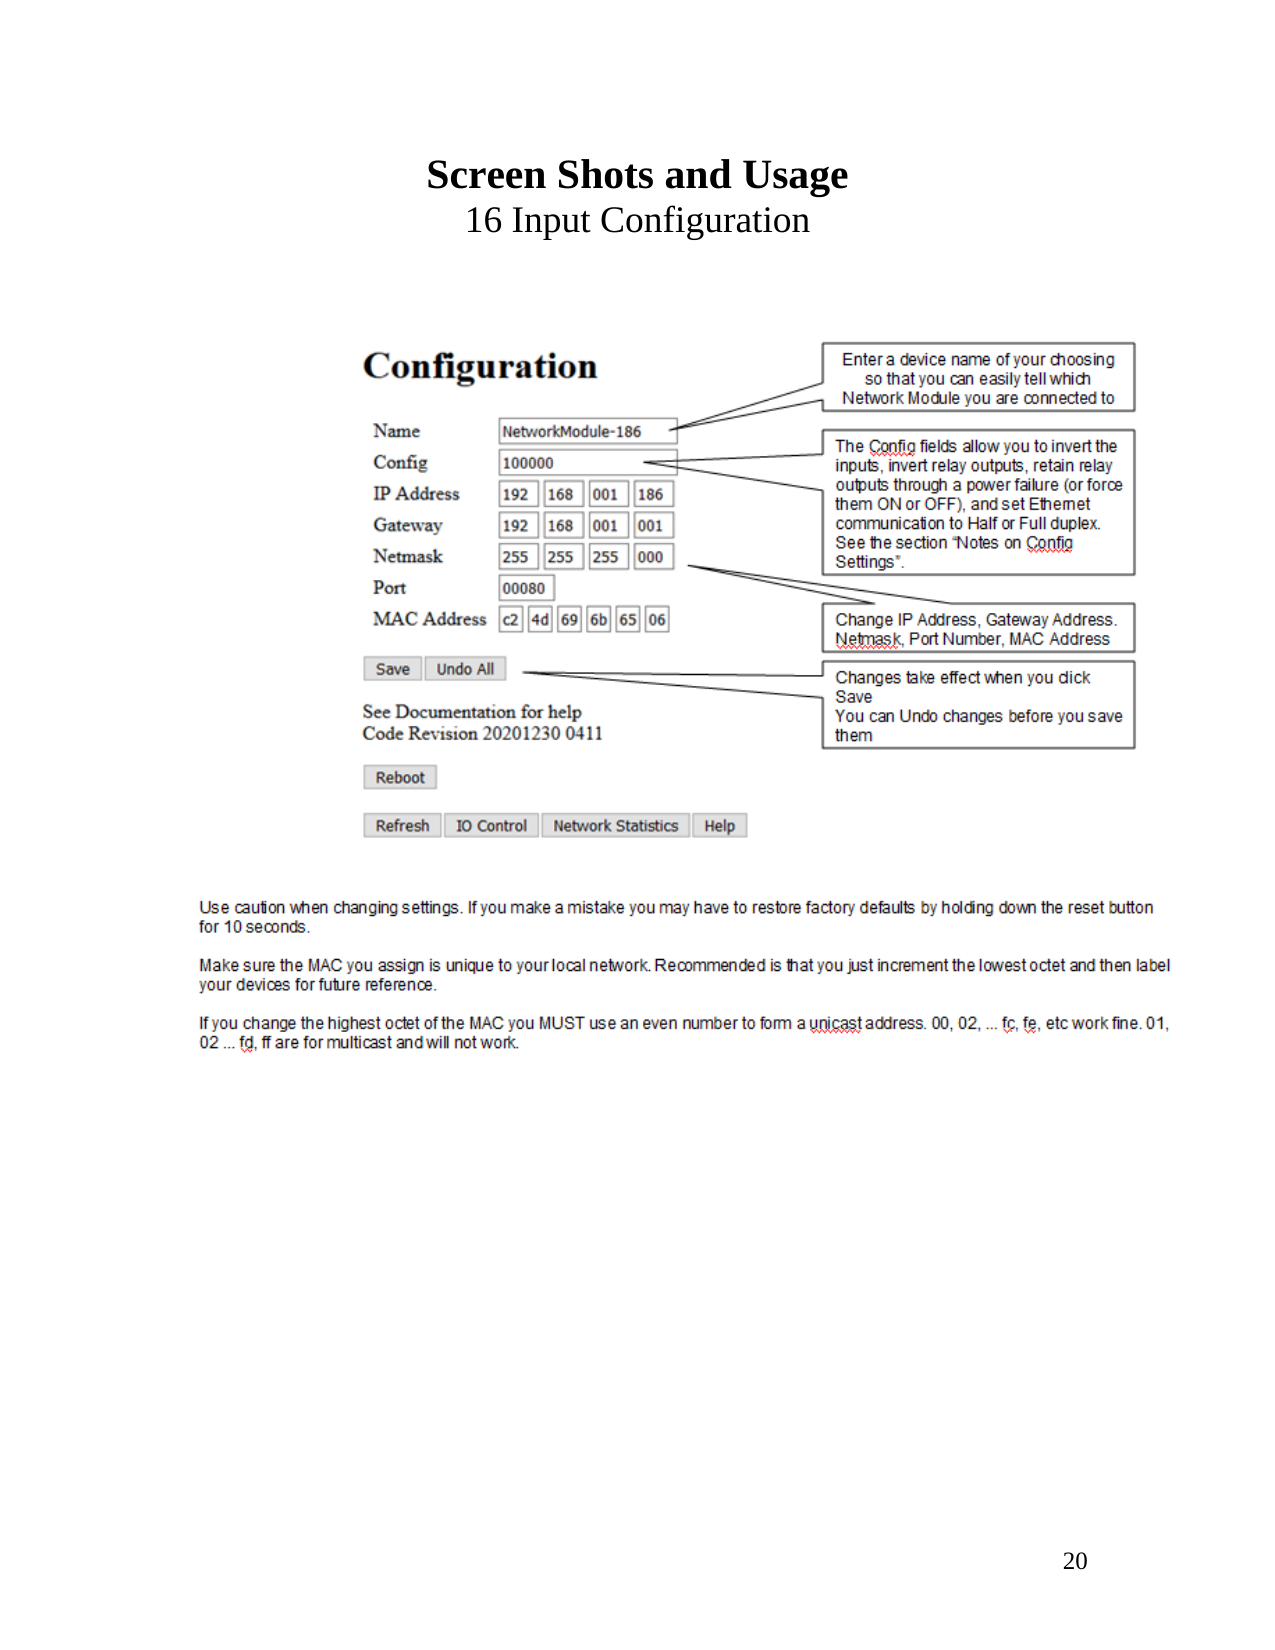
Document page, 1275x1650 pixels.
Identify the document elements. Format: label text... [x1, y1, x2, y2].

text 16 Input Configuration [187, 198, 1087, 241]
picture [187, 327, 1182, 1054]
text Screen Shots and Usage [187, 150, 1087, 198]
